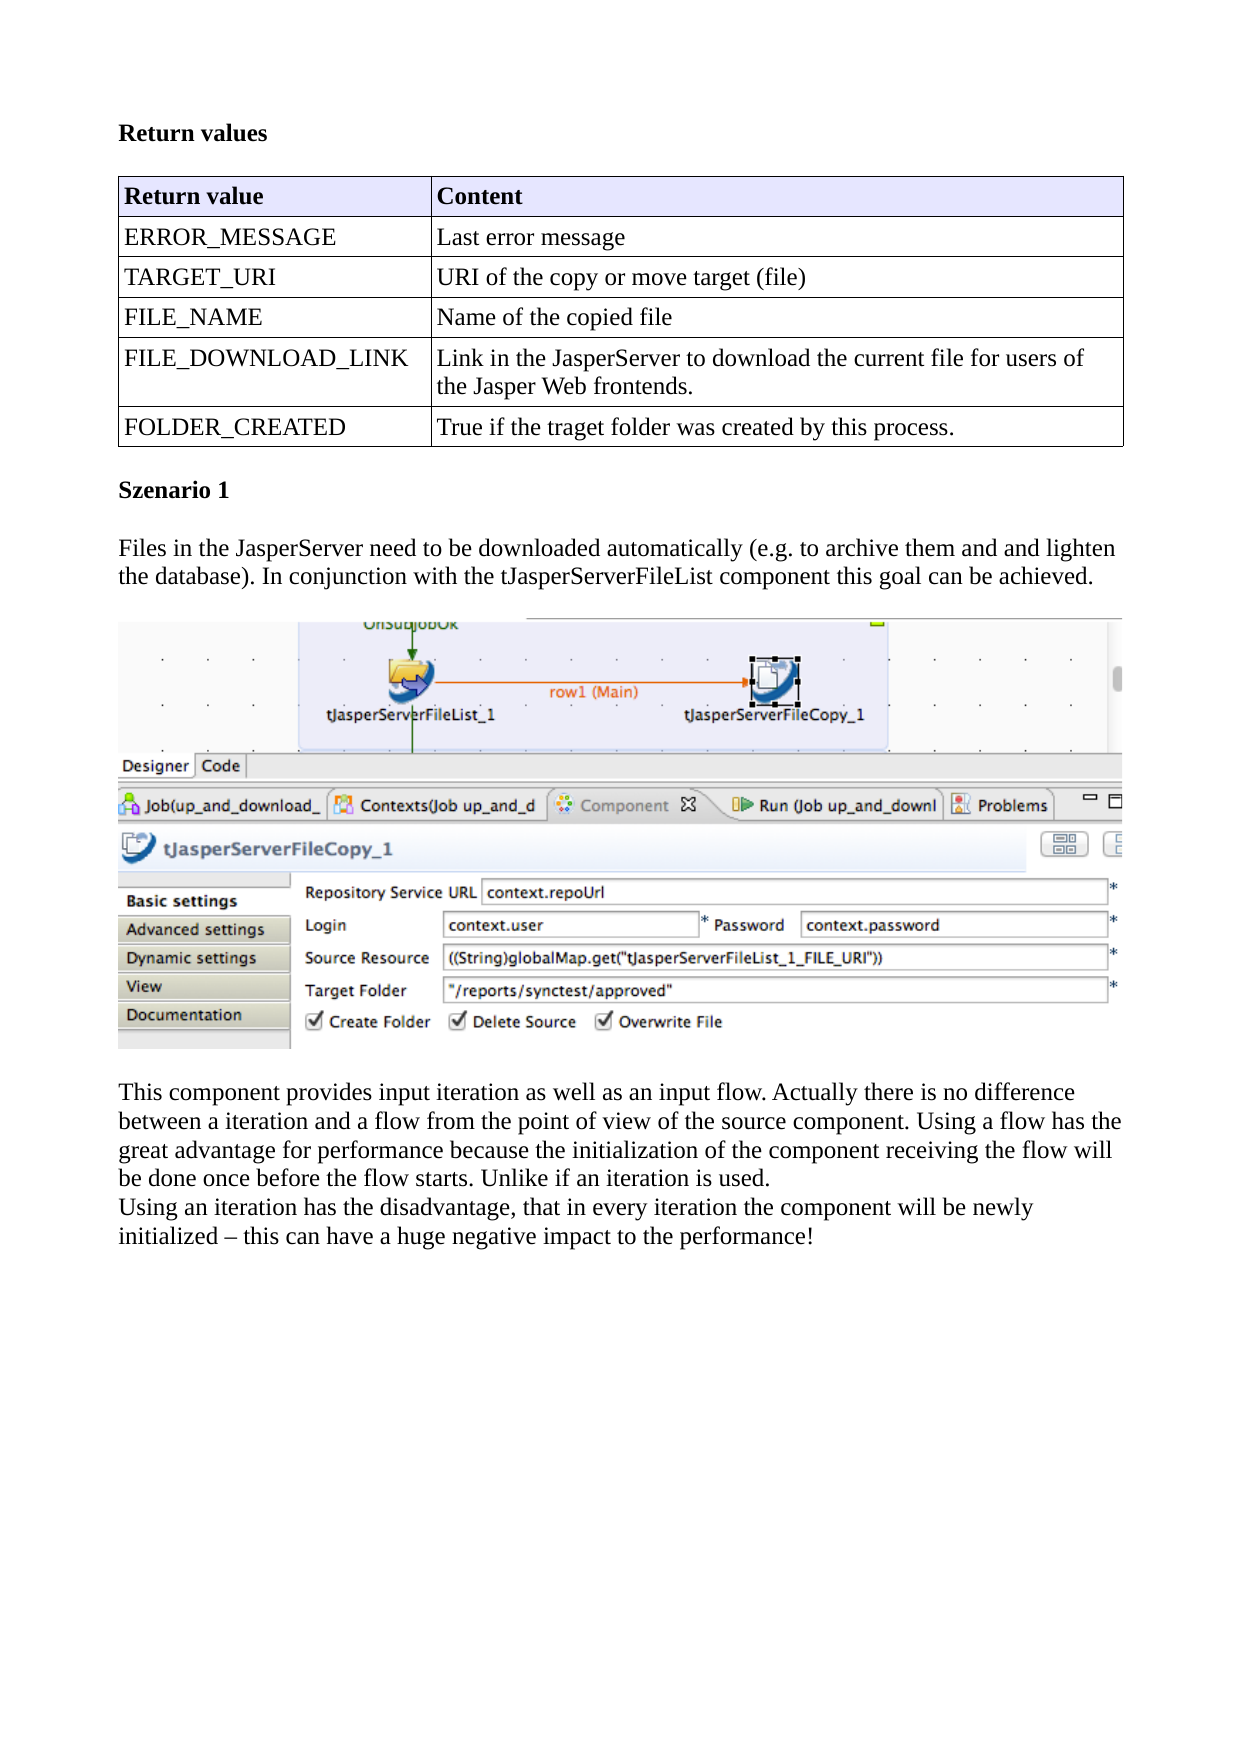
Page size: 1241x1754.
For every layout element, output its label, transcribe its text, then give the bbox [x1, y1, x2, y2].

text Using an iteration has the disadvantage, that in every iteration the component will be newly initialized – this can have a huge negative impact to the performance! [118, 1192, 1122, 1250]
picture [118, 618, 1123, 1049]
text This component provides input iteration as well as an input flow. Actually there is no difference between a iteration and a flow from the point of view of the source component. Using a flow has the great advantage for performance because the initialization of the component receiving the flow will be done once before the flow starts. Unlike if an iteration is used. [118, 1077, 1122, 1192]
table_header Return value [119, 177, 431, 216]
table_cell True if the traget folder was created by this process. [432, 407, 1123, 446]
text Files in the JasperServer need to be downloaded automatically (e.g. to archive them and and lighten the database). In conjunction with the tJasperServerFileList component this goal can be achieved. [118, 533, 1122, 590]
table_header Content [432, 177, 1123, 216]
table_cell TARGET_URI [119, 257, 431, 297]
table_cell FOLDER_CREATED [119, 407, 431, 446]
table_cell Last error message [432, 217, 1123, 256]
table_cell FILE_NAME [119, 298, 431, 337]
text Return values [118, 118, 1122, 147]
table_cell URI of the copy or move target (file) [432, 257, 1123, 297]
table_cell FILE_DOWNLOAD_LINK [119, 338, 431, 406]
table_cell ERROR_MESSAGE [119, 217, 431, 256]
table_cell Link in the JasperServer to download the current file for users of the Jasper Web frontends. [432, 338, 1123, 406]
text Szenario 1 [118, 475, 1122, 504]
table_cell Name of the copied file [432, 298, 1123, 337]
